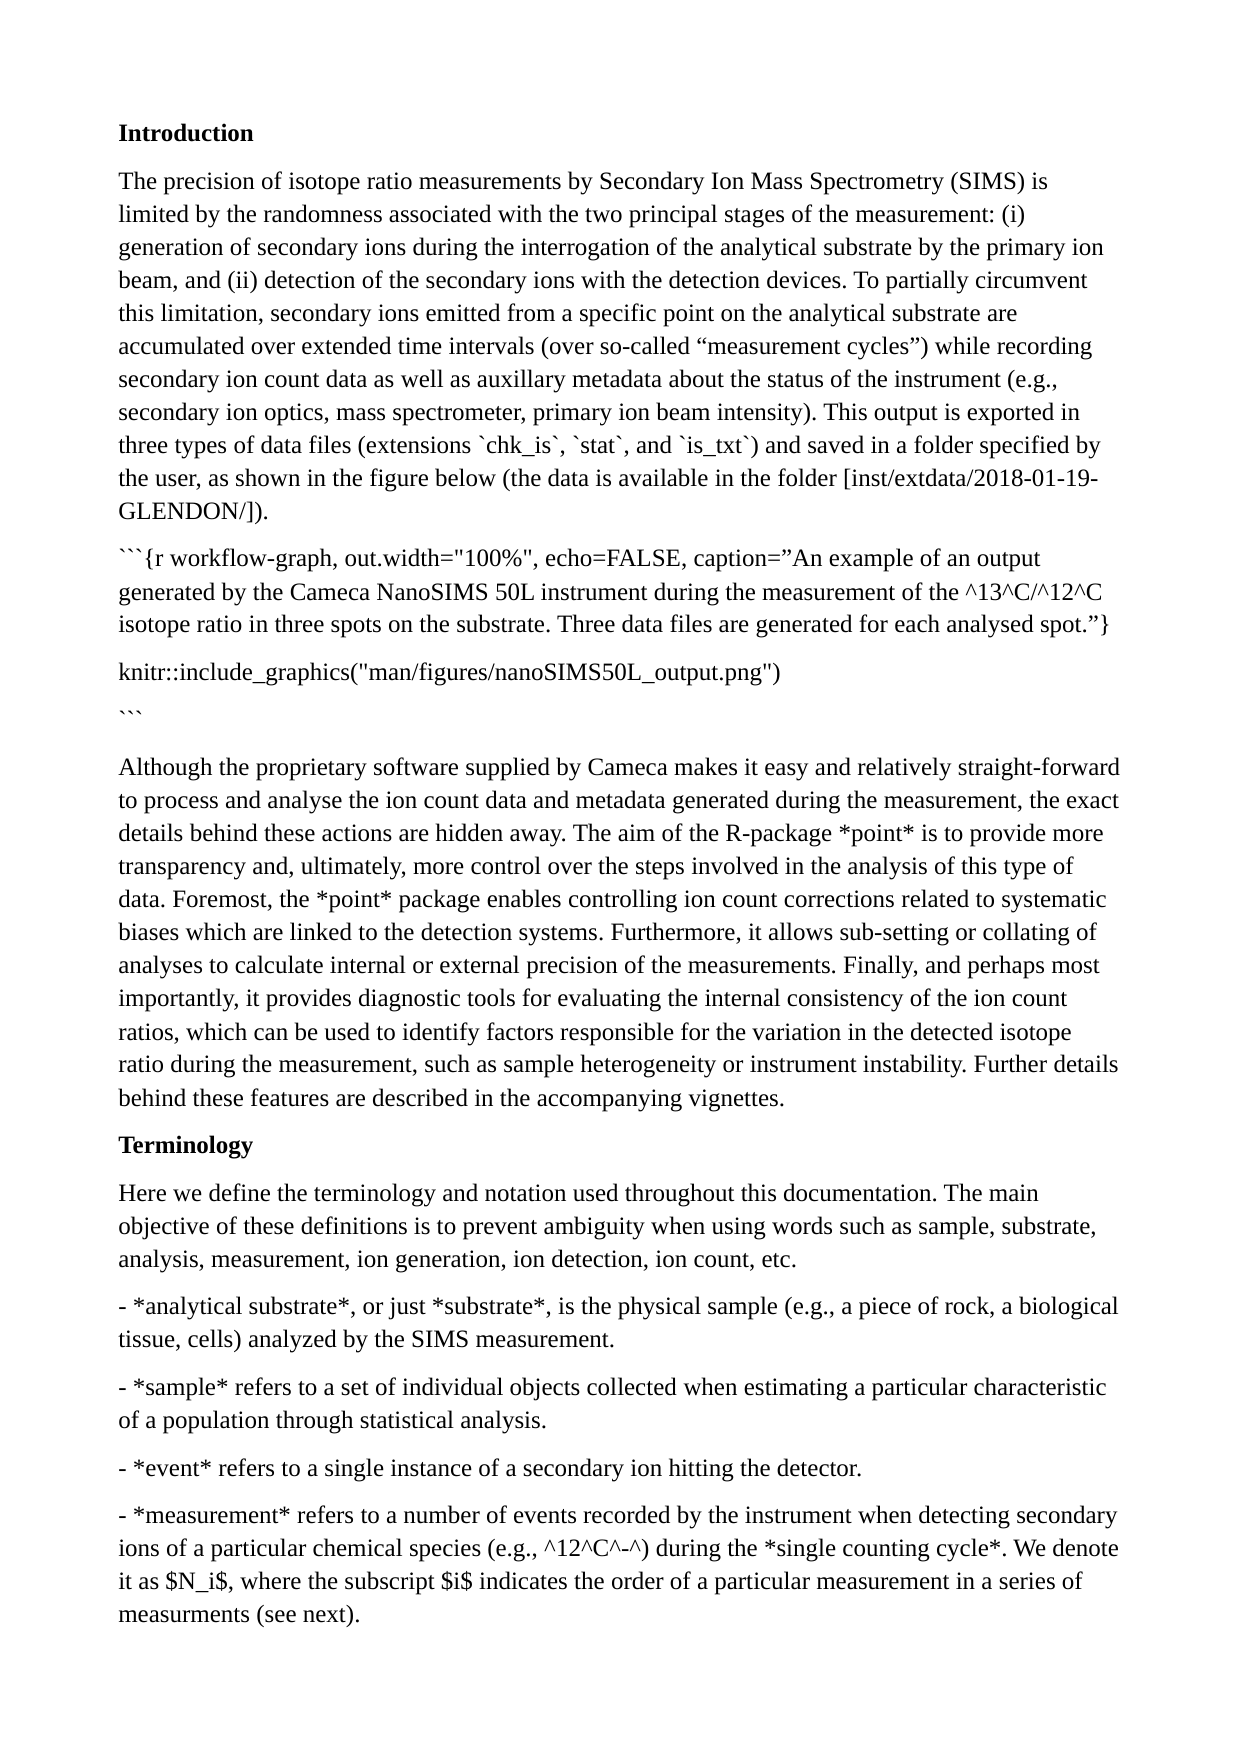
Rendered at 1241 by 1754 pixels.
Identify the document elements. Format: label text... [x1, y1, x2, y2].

text - *measurement* refers to a number of events recorded by the instrument when detecting secondary ions of a particular chemical species (e.g., ^12^C^-^) during the *single counting cycle*. We denote it as $N_i$, where the subscript $i$ indicates the order of a particular measurement in a series of measurments (see next). [118, 1500, 1122, 1628]
text - *event* refers to a single instance of a secondary ion hitting the detector. [118, 1453, 1122, 1481]
text knitr::include_graphics("man/figures/nanoSIMS50L_output.png") [118, 657, 1122, 686]
text Introduction [118, 118, 1122, 147]
text Although the proprietary software supplied by Cameca makes it easy and relatively straight-forward to process and analyse the ion count data and metadata generated during the measurement, the exact details behind these actions are hidden away. The aim of the R-package *point* is to provide more transparency and, ultimately, more control over the steps involved in the analysis of this type of data. Foremost, the *point* package enables controlling ion count corrections related to systematic biases which are linked to the detection systems. Furthermore, it allows sub-setting or collating of analyses to calculate internal or external precision of the measurements. Finally, and perhaps most importantly, it provides diagnostic tools for evaluating the internal consistency of the ion count ratios, which can be used to identify factors responsible for the variation in the detected isotope ratio during the measurement, such as sample heterogeneity or instrument instability. Further details behind these features are described in the accompanying vignettes. [118, 752, 1122, 1111]
text ```{r workflow-graph, out.width="100%", echo=FALSE, caption=”An example of an output generated by the Cameca NanoSIMS 50L instrument during the measurement of the ^13^C/^12^C isotope ratio in three spots on the substrate. Three data files are generated for each analysed spot.”} [118, 543, 1122, 638]
text Here we define the terminology and notation used throughout this documentation. The main objective of these definitions is to prevent ambiguity when using words such as sample, substrate, analysis, measurement, ion generation, ion detection, ion count, etc. [118, 1178, 1122, 1273]
text The precision of isotope ratio measurements by Secondary Ion Mass Spectrometry (SIMS) is limited by the randomness associated with the two principal stages of the measurement: (i) generation of secondary ions during the interrogation of the analytical substrate by the primary ion beam, and (ii) detection of the secondary ions with the detection devices. To partially circumvent this limitation, secondary ions emitted from a specific point on the analytical substrate are accumulated over extended time intervals (over so-called “measurement cycles”) while recording secondary ion count data as well as auxillary metadata about the status of the instrument (e.g., secondary ion optics, mass spectrometer, primary ion beam intensity). This output is exported in three types of data files (extensions `chk_is`, `stat`, and `is_txt`) and saved in a folder specified by the user, as shown in the figure below (the data is available in the folder [inst/extdata/2018-01-19-GLENDON/]). [118, 166, 1122, 525]
text Terminology [118, 1130, 1122, 1159]
text ``` [118, 705, 1122, 733]
text - *sample* refers to a set of individual objects collected when estimating a particular characteristic of a population through statistical analysis. [118, 1372, 1122, 1434]
text - *analytical substrate*, or just *substrate*, is the physical sample (e.g., a piece of rock, a biological tissue, cells) analyzed by the SIMS measurement. [118, 1291, 1122, 1353]
